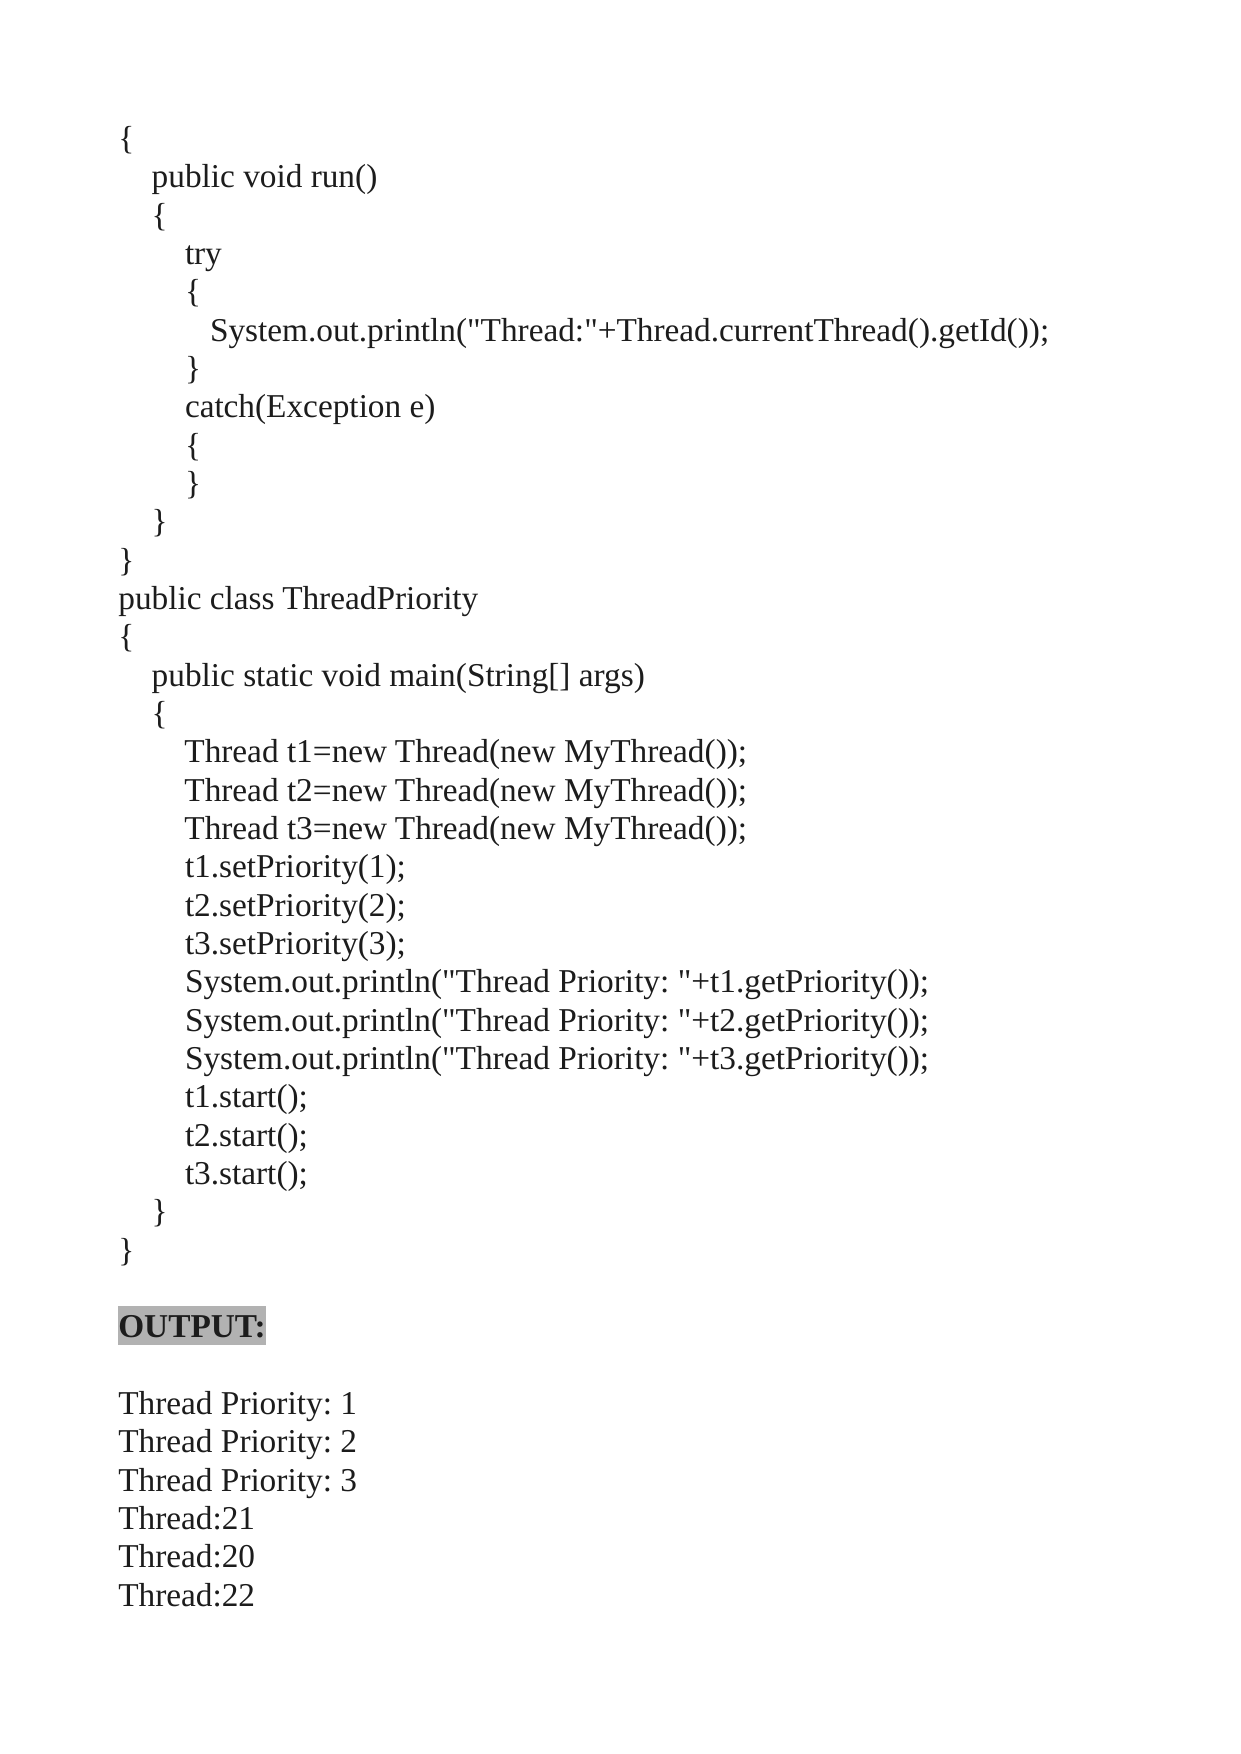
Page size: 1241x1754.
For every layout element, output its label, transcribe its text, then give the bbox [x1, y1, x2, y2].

text } [118, 1191, 1122, 1230]
text OUTPUT: [118, 1306, 1122, 1345]
text Thread t2=new Thread(new MyThread()); [118, 770, 1122, 808]
text } [118, 540, 1122, 578]
text { [118, 118, 1122, 156]
text Thread Priority: 1 [118, 1383, 1122, 1421]
text try [118, 233, 1122, 271]
text catch(Exception e) [118, 386, 1122, 425]
text t2.start(); [118, 1115, 1122, 1153]
text } [118, 1230, 1122, 1268]
text Thread Priority: 3 [118, 1460, 1122, 1498]
text t3.setPriority(3); [118, 923, 1122, 961]
text } [118, 463, 1122, 501]
text Thread:21 [118, 1498, 1122, 1536]
text public static void main(String[] args) [118, 655, 1122, 693]
text System.out.println("Thread:"+Thread.currentThread().getId()); [118, 310, 1122, 348]
text { [118, 425, 1122, 463]
text t2.setPriority(2); [118, 885, 1122, 923]
text t1.start(); [118, 1076, 1122, 1115]
text { [118, 271, 1122, 310]
text } [118, 501, 1122, 540]
text public void run() [118, 156, 1122, 195]
text Thread Priority: 2 [118, 1421, 1122, 1460]
text public class ThreadPriority [118, 578, 1122, 616]
text System.out.println("Thread Priority: "+t2.getPriority()); [118, 1000, 1122, 1038]
text System.out.println("Thread Priority: "+t3.getPriority()); [118, 1038, 1122, 1076]
text System.out.println("Thread Priority: "+t1.getPriority()); [118, 961, 1122, 1000]
text Thread t3=new Thread(new MyThread()); [118, 808, 1122, 846]
text t1.setPriority(1); [118, 846, 1122, 885]
text Thread:22 [118, 1575, 1122, 1613]
text { [118, 195, 1122, 233]
text t3.start(); [118, 1153, 1122, 1191]
text { [118, 693, 1122, 731]
text Thread t1=new Thread(new MyThread()); [118, 731, 1122, 770]
text Thread:20 [118, 1536, 1122, 1575]
text { [118, 616, 1122, 655]
text } [118, 348, 1122, 386]
